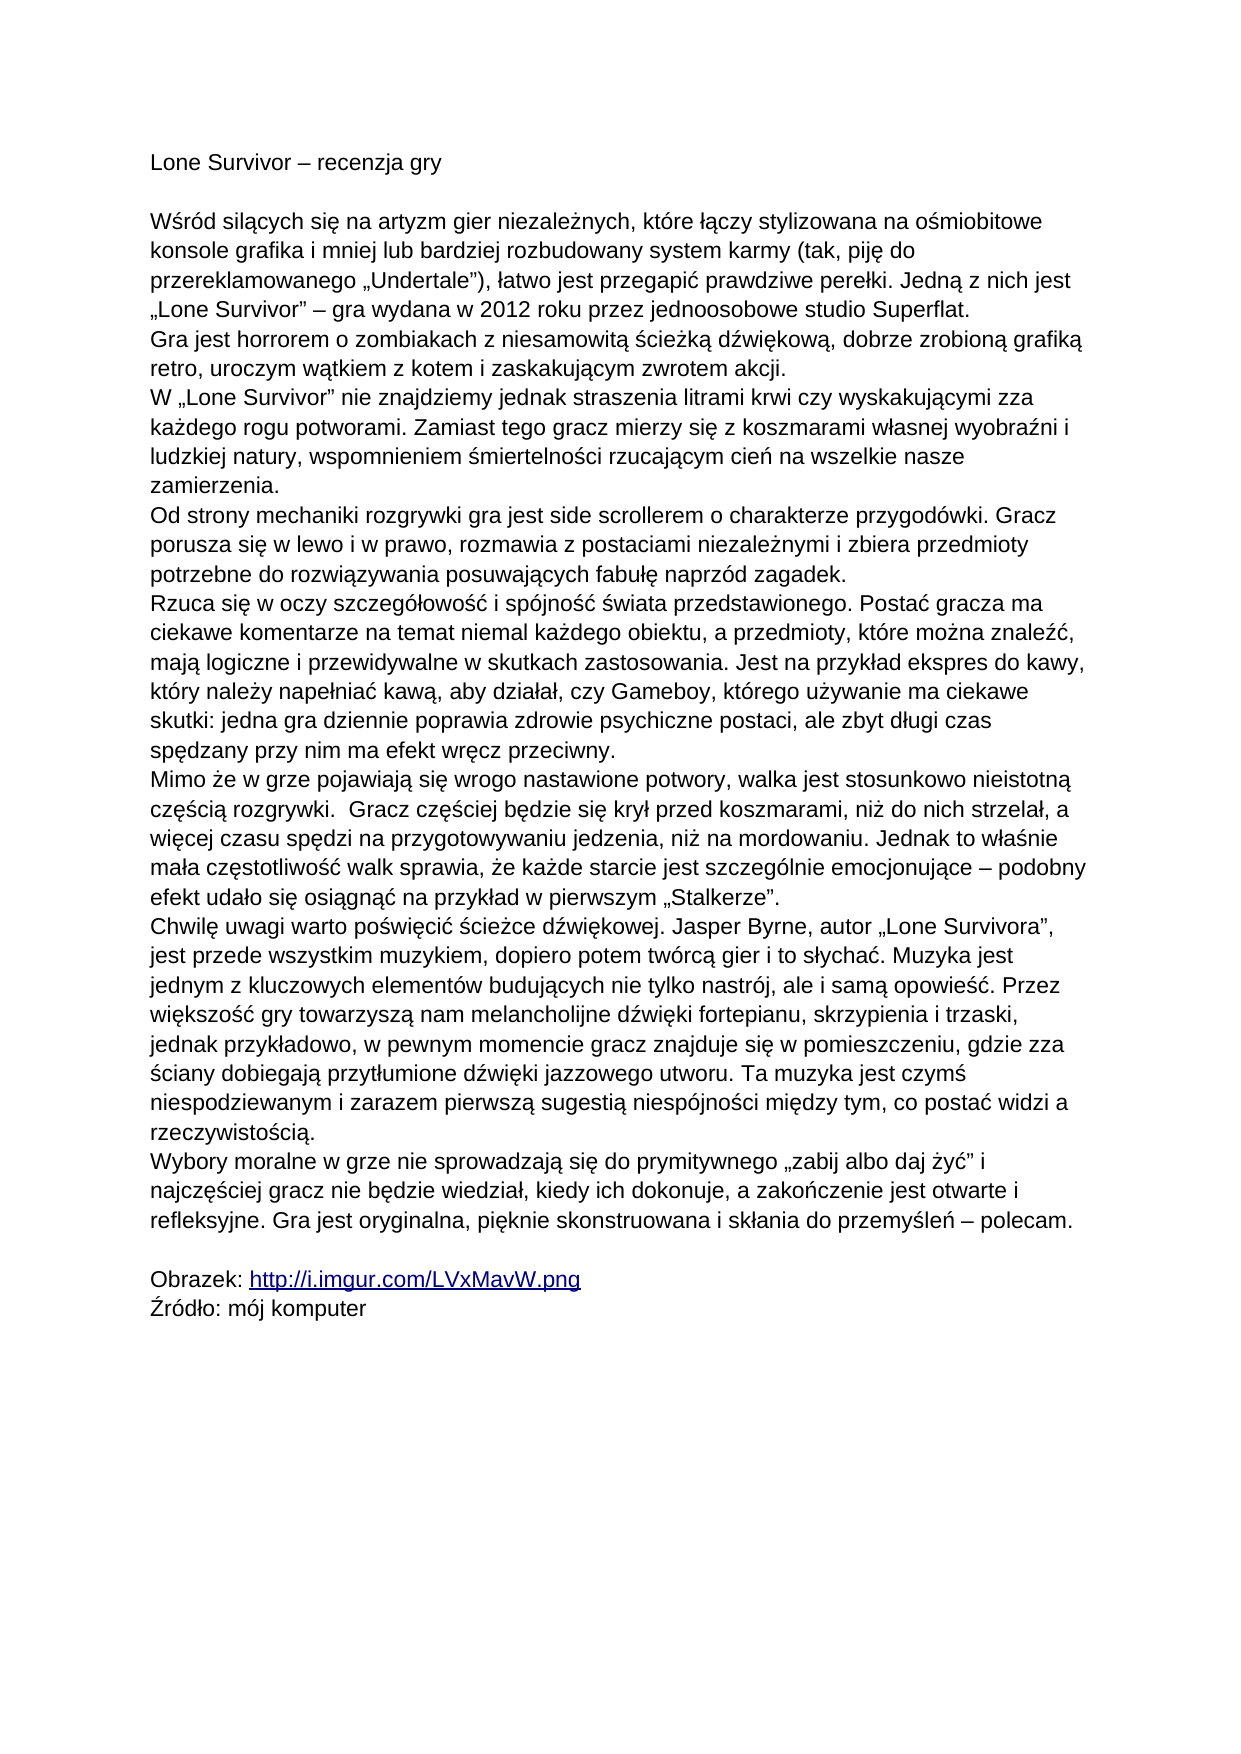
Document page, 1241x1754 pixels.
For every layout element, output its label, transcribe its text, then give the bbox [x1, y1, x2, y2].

text Rzuca się w oczy szczegółowość i spójność świata przedstawionego. Postać gracza ma ciekawe komentarze na temat niemal każdego obiektu, a przedmioty, które można znaleźć, mają logiczne i przewidywalne w skutkach zastosowania. Jest na przykład ekspres do kawy, który należy napełniać kawą, aby działał, czy Gameboy, którego używanie ma ciekawe skutki: jedna gra dziennie poprawia zdrowie psychiczne postaci, ale zbyt długi czas spędzany przy nim ma efekt wręcz przeciwny. [150, 591, 1091, 763]
text Obrazek: http://i.imgur.com/LVxMavW.png [150, 1266, 1091, 1292]
text Wybory moralne w grze nie sprowadzają się do prymitywnego „zabij albo daj żyć” i najczęściej gracz nie będzie wiedział, kiedy ich dokonuje, a zakończenie jest otwarte i refleksyjne. Gra jest oryginalna, pięknie skonstruowana i skłania do przemyśleń – polecam. [150, 1149, 1091, 1233]
text Od strony mechaniki rozgrywki gra jest side scrollerem o charakterze przygodówki. Gracz porusza się w lewo i w prawo, rozmawia z postaciami niezależnymi i zbiera przedmioty potrzebne do rozwiązywania posuwających fabułę naprzód zagadek. [150, 502, 1091, 587]
text Gra jest horrorem o zombiakach z niesamowitą ścieżką dźwiękową, dobrze zrobioną grafiką retro, uroczym wątkiem z kotem i zaskakującym zwrotem akcji. [150, 326, 1091, 381]
text Wśród silących się na artyzm gier niezależnych, które łączy stylizowana na ośmiobitowe konsole grafika i mniej lub bardziej rozbudowany system karmy (tak, piję do przereklamowanego „Undertale”), łatwo jest przegapić prawdziwe perełki. Jedną z nich jest „Lone Survivor” – gra wydana w 2012 roku przez jednoosobowe studio Superflat. [150, 209, 1091, 322]
text Lone Survivor – recenzja gry [150, 150, 1091, 176]
text Chwilę uwagi warto poświęcić ścieżce dźwiękowej. Jasper Byrne, autor „Lone Survivora”, jest przede wszystkim muzykiem, dopiero potem twórcą gier i to słychać. Muzyka jest jednym z kluczowych elementów budujących nie tylko nastrój, ale i samą opowieść. Przez większość gry towarzyszą nam melancholijne dźwięki fortepianu, skrzypienia i trzaski, jednak przykładowo, w pewnym momencie gracz znajduje się w pomieszczeniu, gdzie zza ściany dobiegają przytłumione dźwięki jazzowego utworu. Ta muzyka jest czymś niespodziewanym i zarazem pierwszą sugestią niespójności między tym, co postać widzi a rzeczywistością. [150, 914, 1091, 1145]
text W „Lone Survivor” nie znajdziemy jednak straszenia litrami krwi czy wyskakującymi zza każdego rogu potworami. Zamiast tego gracz mierzy się z koszmarami własnej wyobraźni i ludzkiej natury, wspomnieniem śmiertelności rzucającym cień na wszelkie nasze zamierzenia. [150, 385, 1091, 499]
text Źródło: mój komputer [150, 1296, 1091, 1321]
text Mimo że w grze pojawiają się wrogo nastawione potwory, walka jest stosunkowo nieistotną częścią rozgrywki. Gracz częściej będzie się krył przed koszmarami, niż do nich strzelał, a więcej czasu spędzi na przygotowywaniu jedzenia, niż na mordowaniu. Jednak to właśnie mała częstotliwość walk sprawia, że każde starcie jest szczególnie emocjonujące – podobny efekt udało się osiągnąć na przykład w pierwszym „Stalkerze”. [150, 767, 1091, 910]
